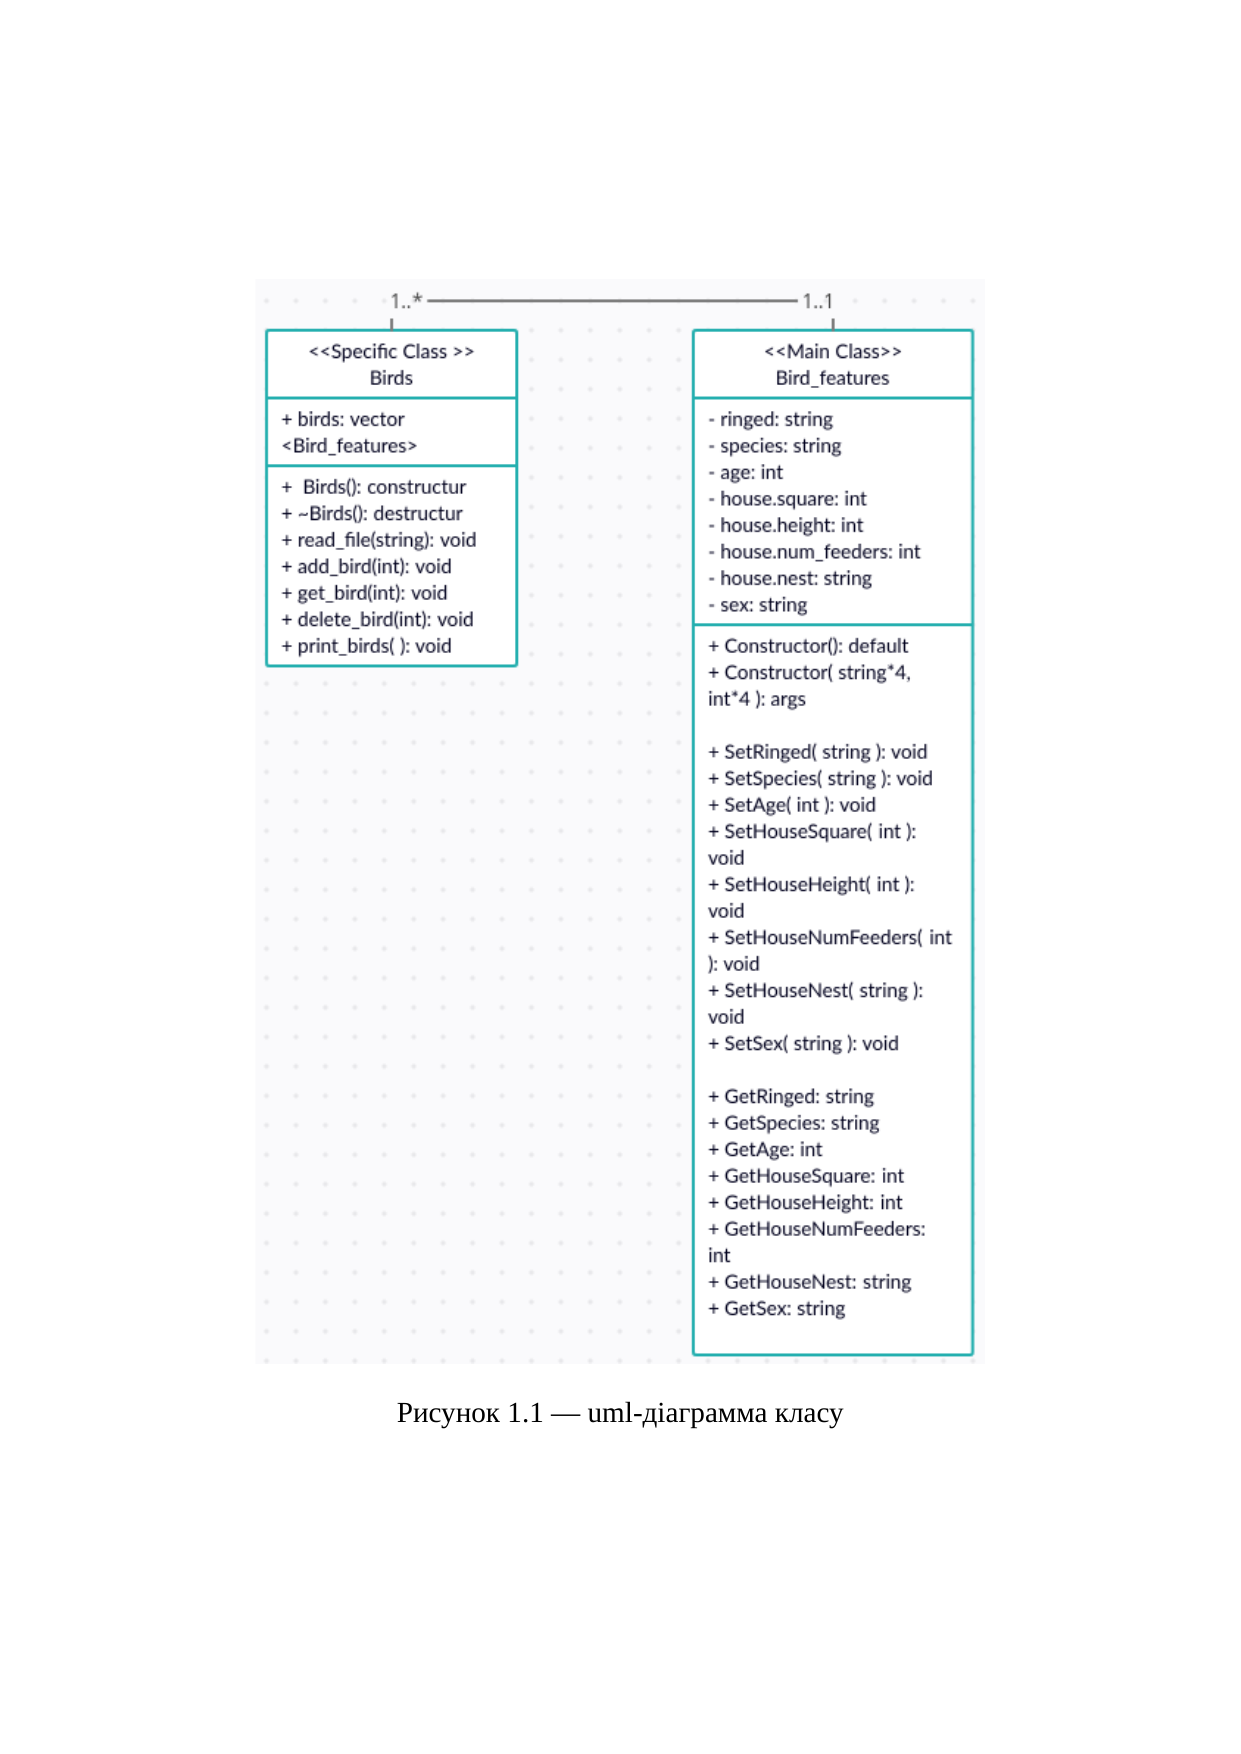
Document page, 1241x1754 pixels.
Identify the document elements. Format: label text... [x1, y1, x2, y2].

text Рисунок 1.1 — uml-діаграмма класу [118, 1395, 1122, 1428]
picture [255, 279, 985, 1364]
